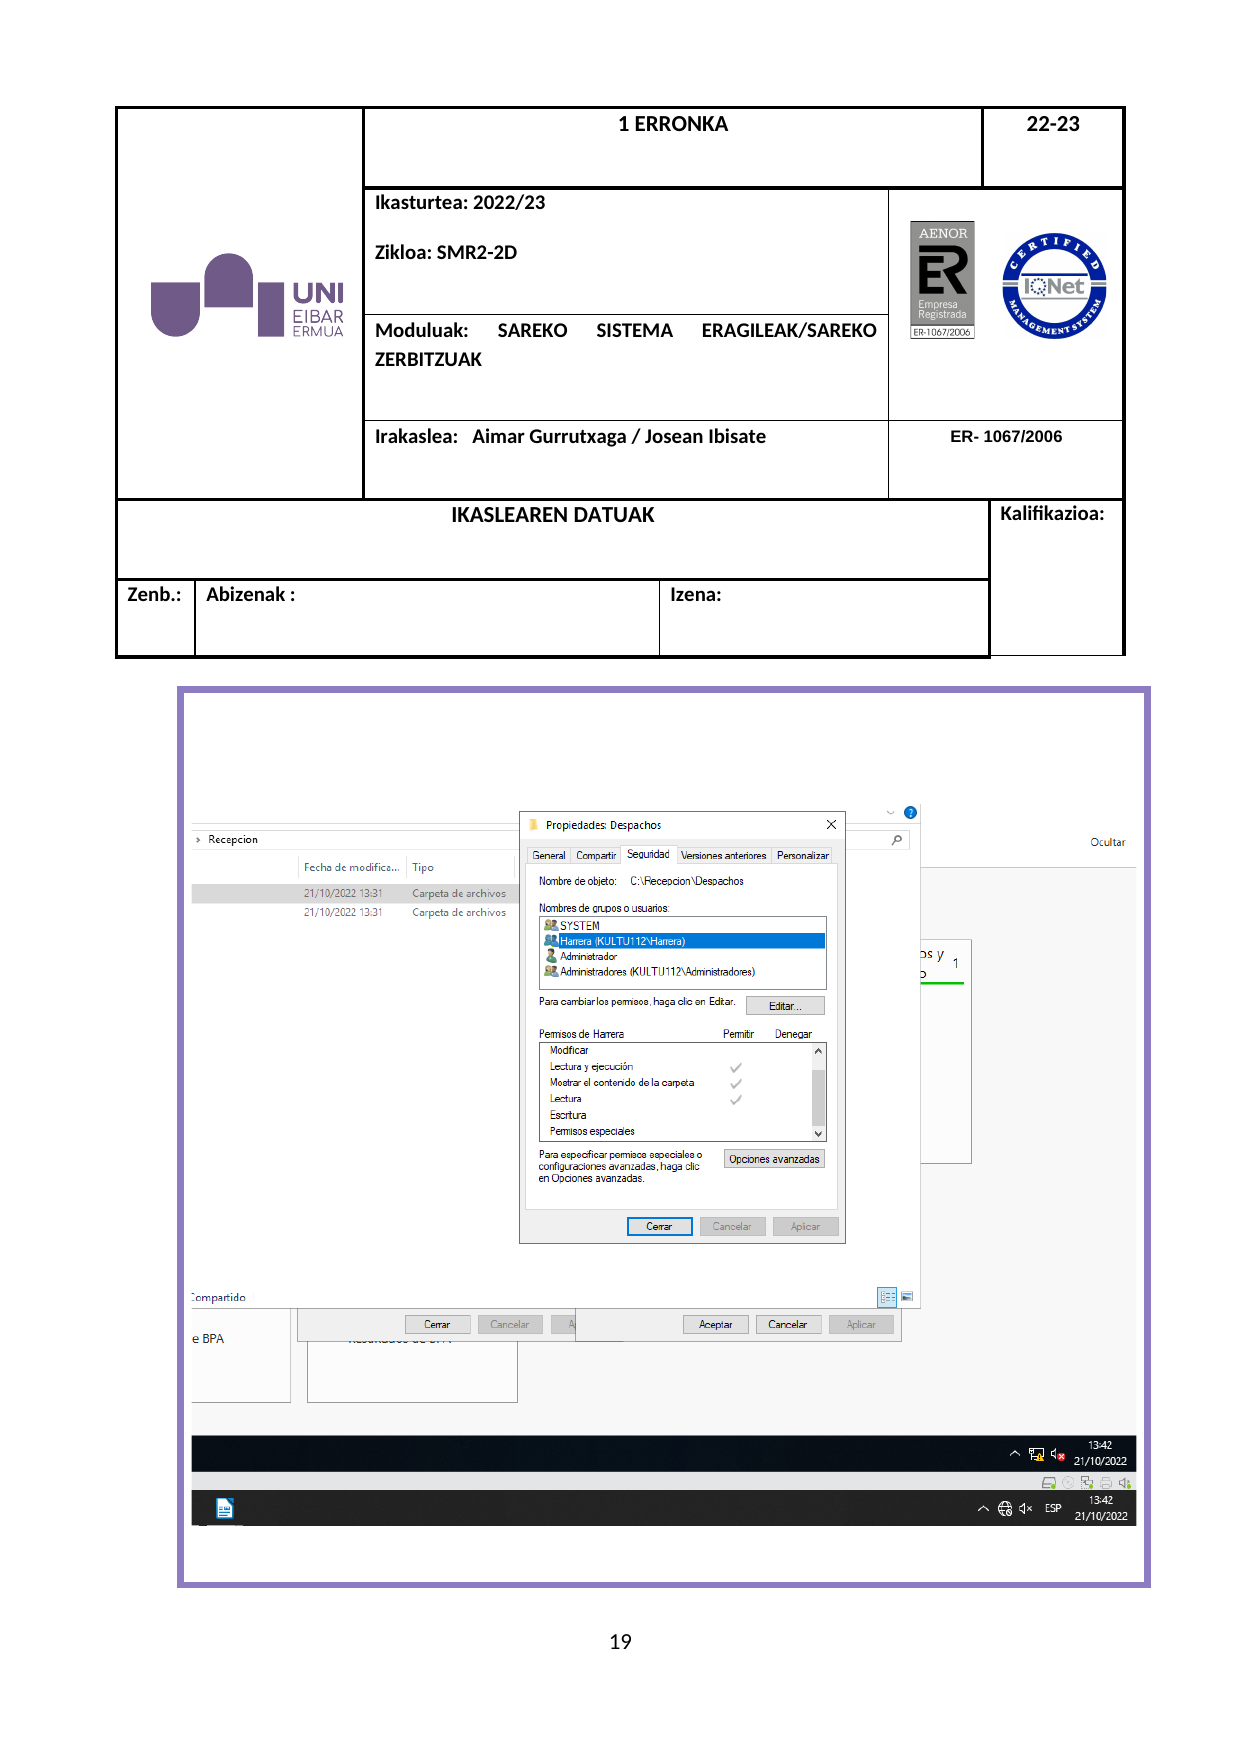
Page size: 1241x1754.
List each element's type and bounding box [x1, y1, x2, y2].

table_cell [184, 693, 1144, 1582]
picture [127, 246, 364, 346]
picture [191, 804, 1137, 1526]
picture [910, 221, 975, 339]
picture [1002, 233, 1107, 339]
